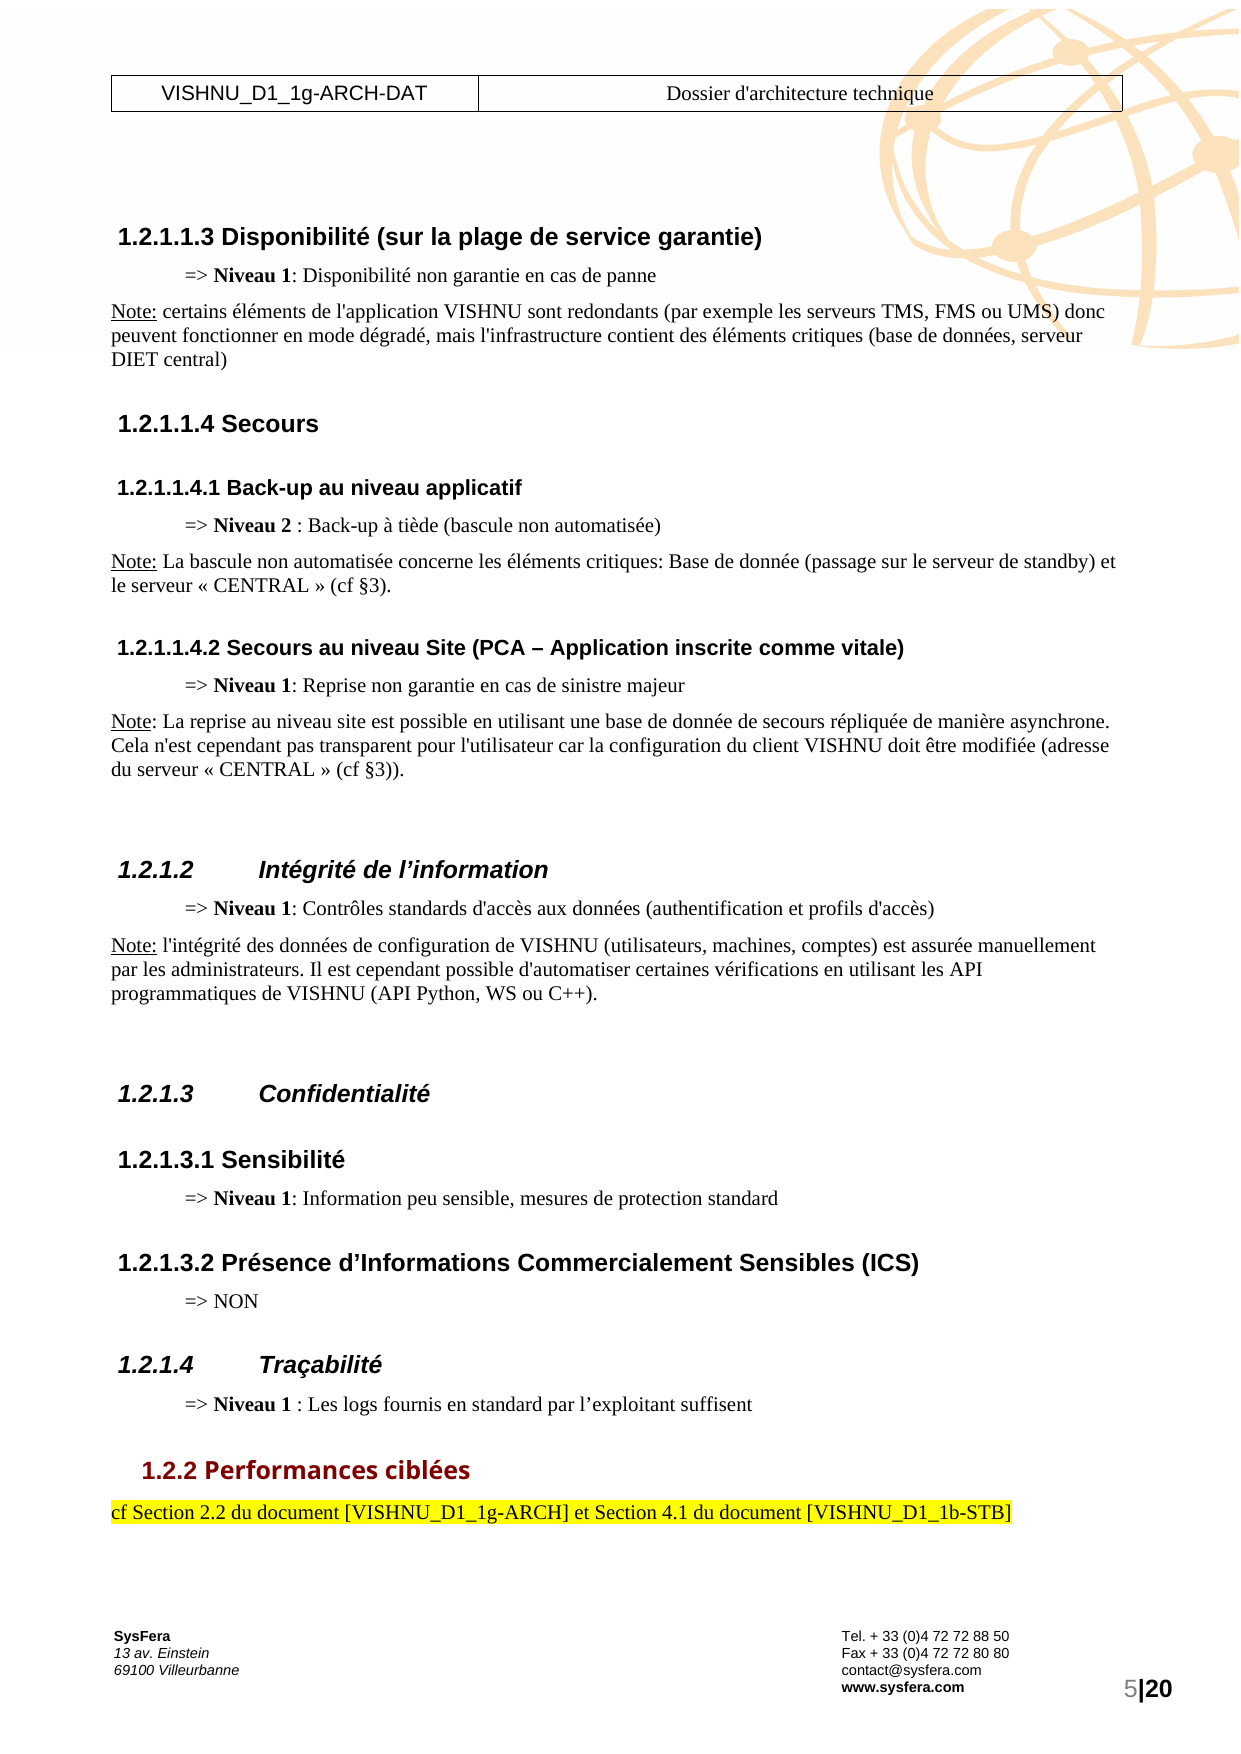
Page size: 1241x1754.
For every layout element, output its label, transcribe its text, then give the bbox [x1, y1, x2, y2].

text => Niveau 1: Reprise non garantie en cas de sinistre majeur [111, 672, 1122, 697]
text => Niveau 1: Contrôles standards d'accès aux données (authentification et profils d'accès) [111, 896, 1122, 920]
text Note: certains éléments de l'application VISHNU sont redondants (par exemple les serveurs TMS, FMS ou UMS) donc peuvent fonctionner en mode dégradé, mais l'infrastructure contient des éléments critiques (base de données, serveur DIET central) [111, 351, 1122, 371]
text Note: La reprise au niveau site est possible en utilisant une base de donnée de secours répliquée de manière asynchrone. Cela n'est cependant pas transparent pour l'utilisateur car la configuration du client VISHNU doit être modifiée (adresse du serveur « CENTRAL » (cf §3)). [111, 709, 1122, 781]
subtitle Performances ciblées [134, 1453, 1122, 1487]
subtitle Back-up au niveau applicatif [111, 475, 1122, 500]
subtitle Secours [111, 409, 1122, 437]
subtitle Sensibilité [111, 1145, 1122, 1174]
picture [1, 9, 1239, 349]
text => Niveau 1: Information peu sensible, mesures de protection standard [111, 1186, 1122, 1210]
text Note: l'intégrité des données de configuration de VISHNU (utilisateurs, machines, comptes) est assurée manuellement par les administrateurs. Il est cependant possible d'automatiser certaines vérifications en utilisant les API programmatiques de VISHNU (API Python, WS ou C++). [111, 933, 1122, 1005]
text => Niveau 2 : Back-up à tiède (bascule non automatisée) [111, 513, 1122, 537]
subtitle Présence d’Informations Commercialement Sensibles (ICS) [111, 1248, 1122, 1276]
subtitle Intégrité de l’information [111, 855, 1122, 884]
subtitle Confidentialité [111, 1079, 1122, 1108]
text => Niveau 1 : Les logs fournis en standard par l’exploitant suffisent [111, 1391, 1122, 1416]
subtitle Traçabilité [111, 1350, 1122, 1379]
text Note: La bascule non automatisée concerne les éléments critiques: Base de donnée (passage sur le serveur de standby) et le serveur « CENTRAL » (cf §3). [111, 549, 1122, 597]
text cf Section 2.2 du document [VISHNU_D1_1g-ARCH] et Section 4.1 du document [VISHNU_D1_1b-STB] [111, 1499, 1122, 1524]
subtitle Secours au niveau Site (PCA – Application inscrite comme vitale) [111, 635, 1122, 660]
text => NON [111, 1289, 1122, 1313]
